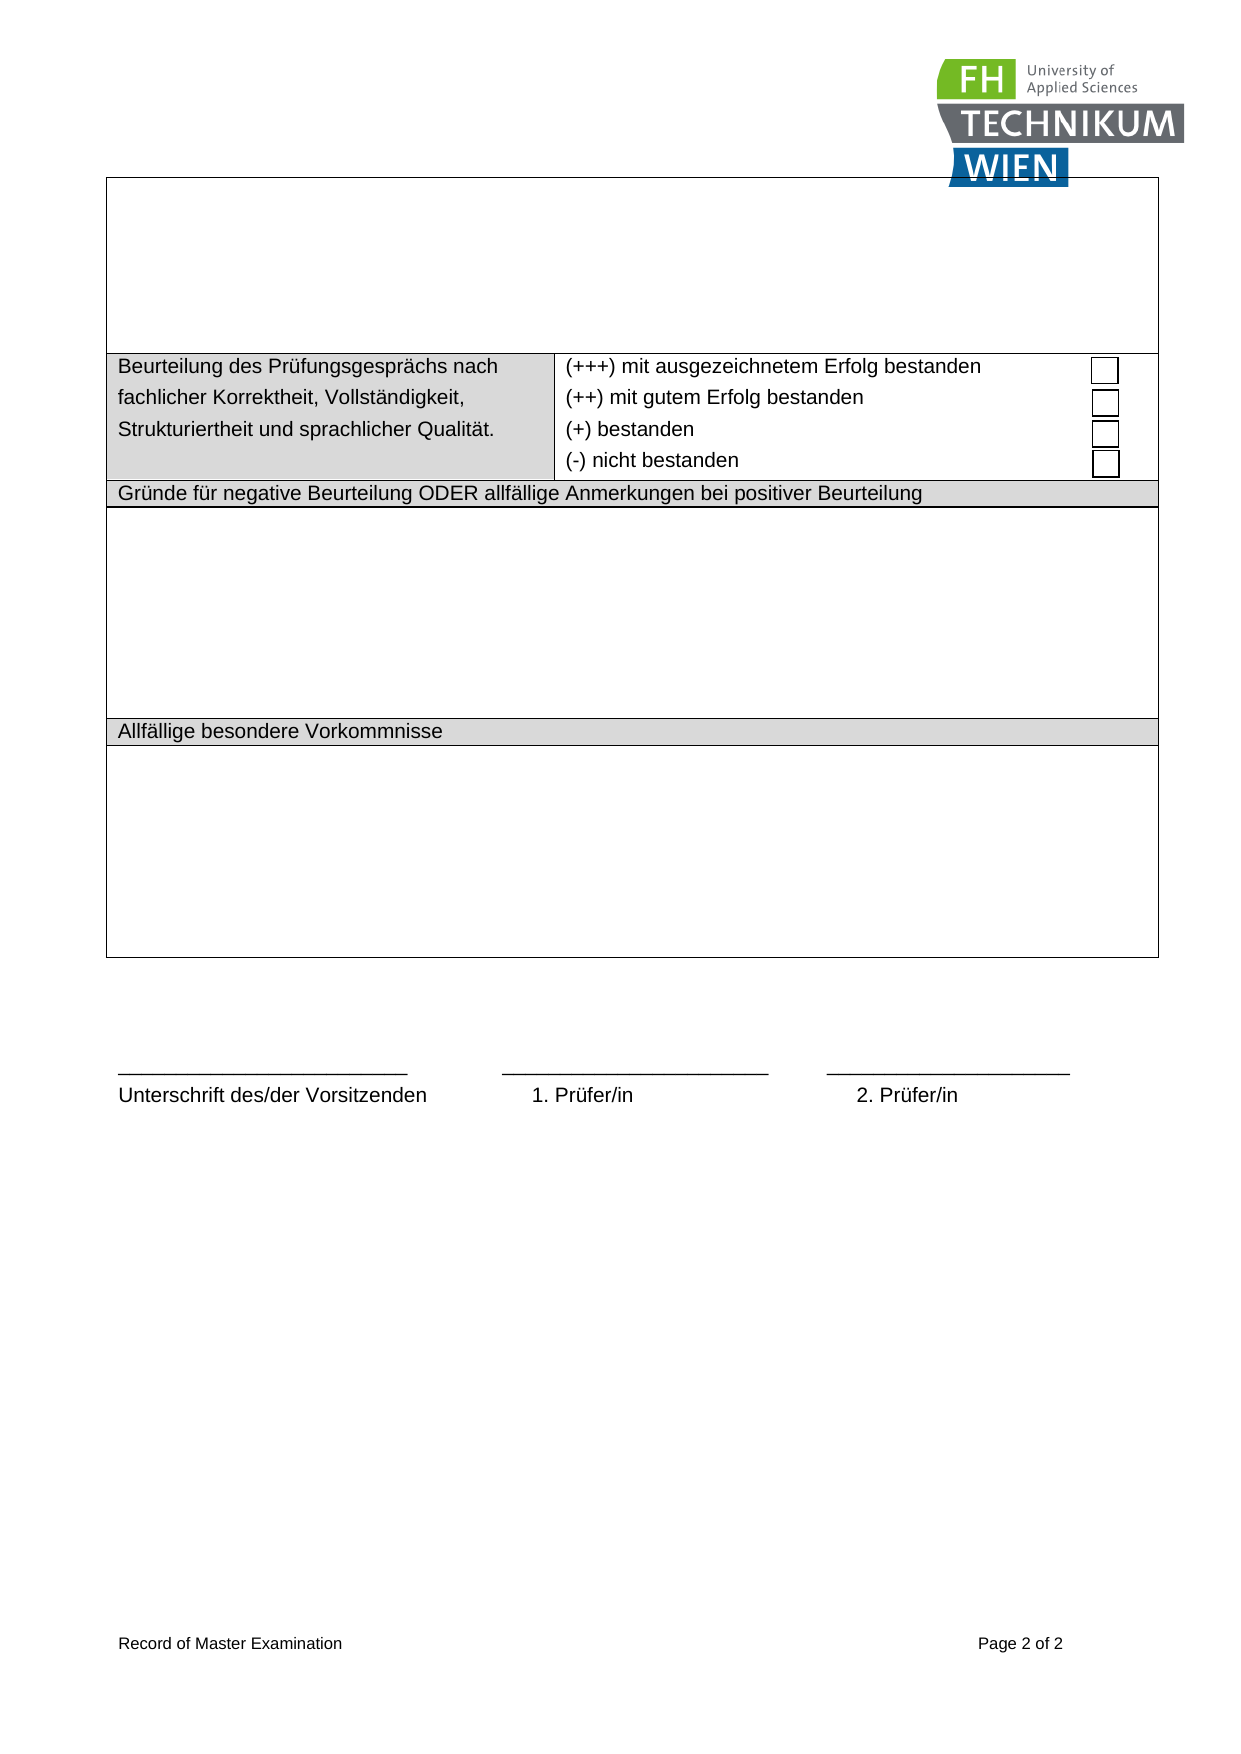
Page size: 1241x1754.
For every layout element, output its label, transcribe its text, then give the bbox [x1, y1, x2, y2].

text _________________________ _______________________ _____________________ [118, 1052, 1122, 1076]
picture [936, 59, 1185, 187]
table_cell Gründe für negative Beurteilung ODER allfällige Anmerkungen bei positiver Beurteilung [107, 481, 1158, 506]
table_cell Allfällige besondere Vorkommnisse [107, 719, 1158, 745]
table_cell [107, 508, 1158, 718]
picture [936, 178, 1158, 187]
text Unterschrift des/der Vorsitzenden 1. Prüfer/in 2. Prüfer/in [118, 1083, 1122, 1107]
table_cell [107, 178, 1158, 353]
table_cell Beurteilung des Prüfungsgesprächs nach fachlicher Korrektheit, Vollständigkeit, Strukturiertheit und sprachlicher Qualität. [107, 354, 554, 479]
table_cell [107, 746, 1158, 957]
table_cell (+++) mit ausgezeichnetem Erfolg bestanden (++) mit gutem Erfolg bestanden (+) bestanden (-) nicht bestanden [555, 354, 1158, 479]
